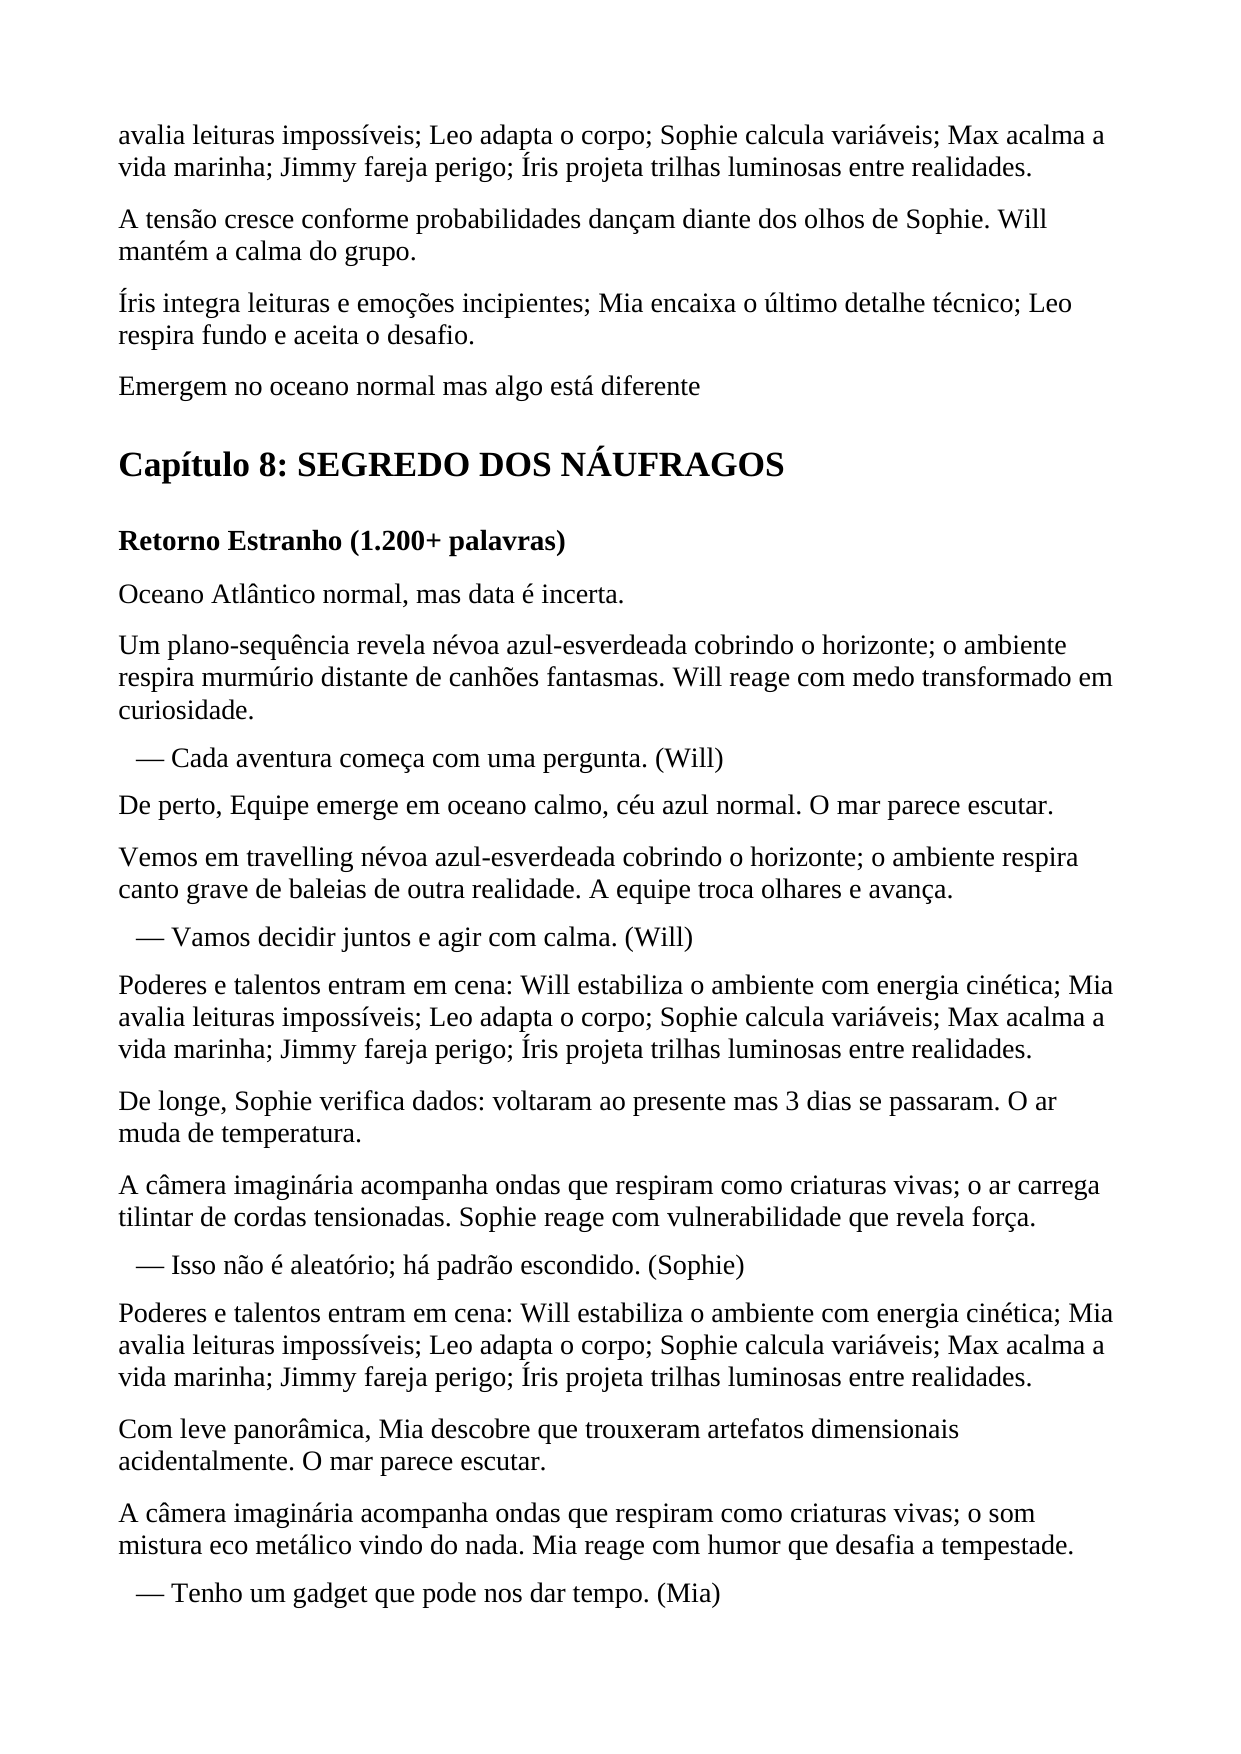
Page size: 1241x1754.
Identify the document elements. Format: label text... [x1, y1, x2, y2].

text A tensão cresce conforme probabilidades dançam diante dos olhos de Sophie. Will mantém a calma do grupo. [118, 202, 1122, 267]
subtitle Retorno Estranho (1.200+ palavras) [118, 523, 1122, 557]
text Vemos em travelling névoa azul-esverdeada cobrindo o horizonte; o ambiente respira canto grave de baleias de outra realidade. A equipe troca olhares e avança. [118, 840, 1122, 904]
text Com leve panorâmica, Mia descobre que trouxeram artefatos dimensionais acidentalmente. O mar parece escutar. [118, 1412, 1122, 1477]
text Poderes e talentos entram em cena: Will estabiliza o ambiente com energia cinética; Mia avalia leituras impossíveis; Leo adapta o corpo; Sophie calcula variáveis; Max acalma a vida marinha; Jimmy fareja perigo; Íris projeta trilhas luminosas entre realidades. [118, 968, 1122, 1065]
text De perto, Equipe emerge em oceano calmo, céu azul normal. O mar parece escutar. [118, 788, 1122, 821]
text — Tenho um gadget que pode nos dar tempo. (Mia) [118, 1576, 1122, 1608]
subtitle Capítulo 8: SEGREDO DOS NÁUFRAGOS [118, 444, 1122, 484]
text Um plano-sequência revela névoa azul-esverdeada cobrindo o horizonte; o ambiente respira murmúrio distante de canhões fantasmas. Will reage com medo transformado em curiosidade. [118, 628, 1122, 725]
text Emergem no oceano normal mas algo está diferente [118, 369, 1122, 402]
text avalia leituras impossíveis; Leo adapta o corpo; Sophie calcula variáveis; Max acalma a vida marinha; Jimmy fareja perigo; Íris projeta trilhas luminosas entre realidades. [118, 118, 1122, 183]
text Poderes e talentos entram em cena: Will estabiliza o ambiente com energia cinética; Mia avalia leituras impossíveis; Leo adapta o corpo; Sophie calcula variáveis; Max acalma a vida marinha; Jimmy fareja perigo; Íris projeta trilhas luminosas entre realidades. [118, 1296, 1122, 1393]
text — Cada aventura começa com uma pergunta. (Will) [118, 741, 1122, 773]
text De longe, Sophie verifica dados: voltaram ao presente mas 3 dias se passaram. O ar muda de temperatura. [118, 1084, 1122, 1149]
text A câmera imaginária acompanha ondas que respiram como criaturas vivas; o ar carrega tilintar de cordas tensionadas. Sophie reage com vulnerabilidade que revela força. [118, 1168, 1122, 1232]
text — Vamos decidir juntos e agir com calma. (Will) [118, 920, 1122, 952]
text Íris integra leituras e emoções incipientes; Mia encaixa o último detalhe técnico; Leo respira fundo e aceita o desafio. [118, 286, 1122, 350]
text A câmera imaginária acompanha ondas que respiram como criaturas vivas; o som mistura eco metálico vindo do nada. Mia reage com humor que desafia a tempestade. [118, 1496, 1122, 1560]
text — Isso não é aleatório; há padrão escondido. (Sophie) [118, 1248, 1122, 1280]
text Oceano Atlântico normal, mas data é incerta. [118, 577, 1122, 609]
